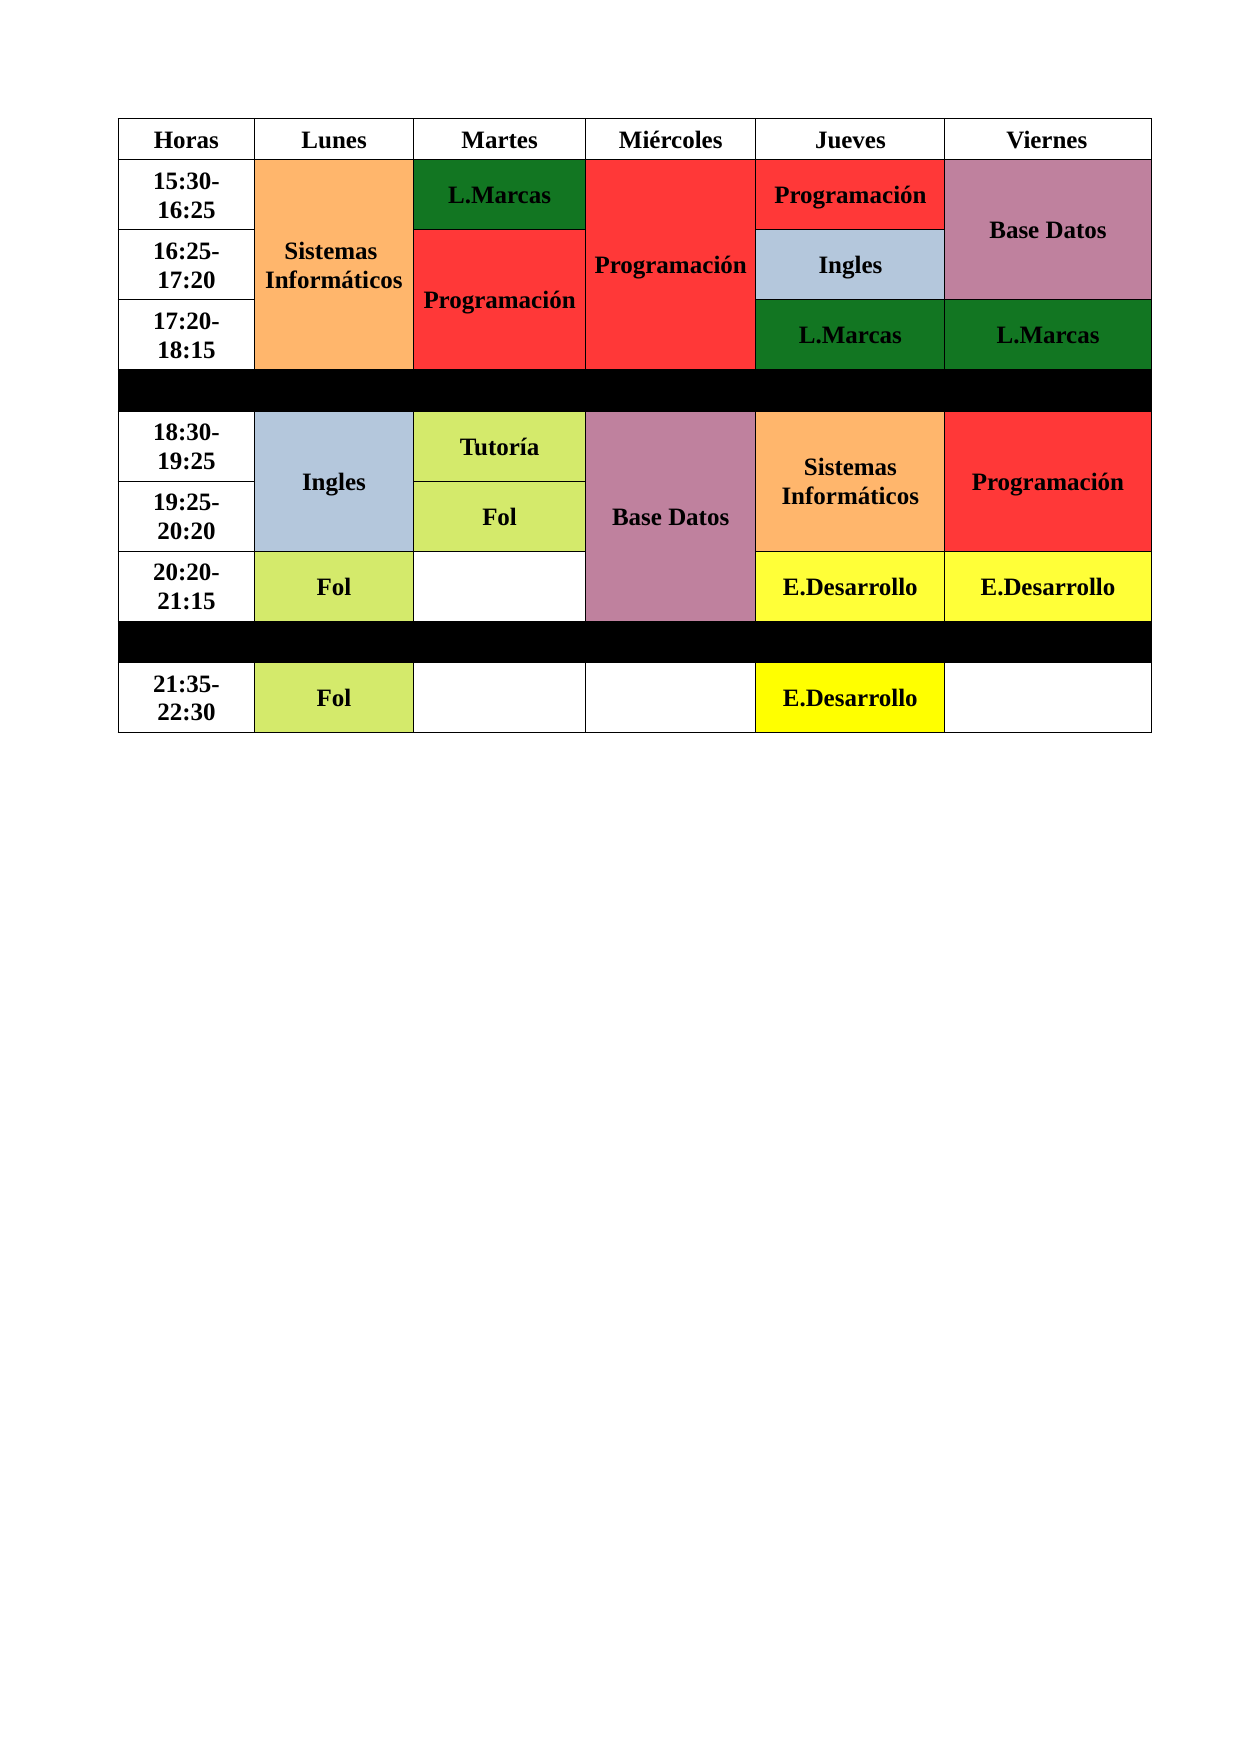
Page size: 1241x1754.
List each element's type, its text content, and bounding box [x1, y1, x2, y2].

table_cell L.Marcas [945, 300, 1151, 369]
table_cell L.Marcas [756, 300, 944, 369]
table_cell [119, 370, 254, 411]
table_cell Fol [414, 482, 585, 551]
table_header Lunes [255, 119, 413, 159]
table_cell 21:35-22:30 [119, 663, 254, 732]
table_cell Tutoría [414, 412, 585, 481]
table_header Viernes [945, 119, 1151, 159]
table_cell Ingles [756, 230, 944, 299]
table_header Martes [414, 119, 585, 159]
table_cell 15:30-16:25 [119, 160, 254, 229]
table_cell Base Datos [586, 412, 755, 621]
table_cell [119, 622, 1151, 662]
table_cell [945, 370, 1151, 411]
table_header Jueves [756, 119, 944, 159]
table_cell 18:30-19:25 [119, 412, 254, 481]
table_cell [414, 370, 585, 411]
table_cell Programación [945, 412, 1151, 551]
table_cell [756, 370, 944, 411]
table_cell 17:20-18:15 [119, 300, 254, 369]
table_cell Programación [414, 230, 585, 369]
table_cell Base Datos [945, 160, 1151, 299]
table_cell 20:20-21:15 [119, 552, 254, 621]
table_cell [255, 370, 413, 411]
table_header Miércoles [586, 119, 755, 159]
table_cell Sistemas Informáticos [756, 412, 944, 551]
table_cell Programación [586, 160, 755, 369]
table_cell E.Desarrollo [945, 552, 1151, 621]
table_cell 19:25-20:20 [119, 482, 254, 551]
table_cell Fol [255, 552, 413, 621]
table_cell Programación [756, 160, 944, 229]
table_cell Sistemas Informáticos [255, 160, 413, 369]
table_cell [586, 370, 755, 411]
table_cell L.Marcas [414, 160, 585, 229]
table_cell Ingles [255, 412, 413, 551]
table_cell [414, 552, 585, 621]
table_cell [945, 663, 1151, 732]
table_cell E.Desarrollo [756, 663, 944, 732]
table_cell [414, 663, 585, 732]
table_cell Fol [255, 663, 413, 732]
table_cell [586, 663, 755, 732]
table_cell 16:25-17:20 [119, 230, 254, 299]
table_header Horas [119, 119, 254, 159]
table_cell E.Desarrollo [756, 552, 944, 621]
